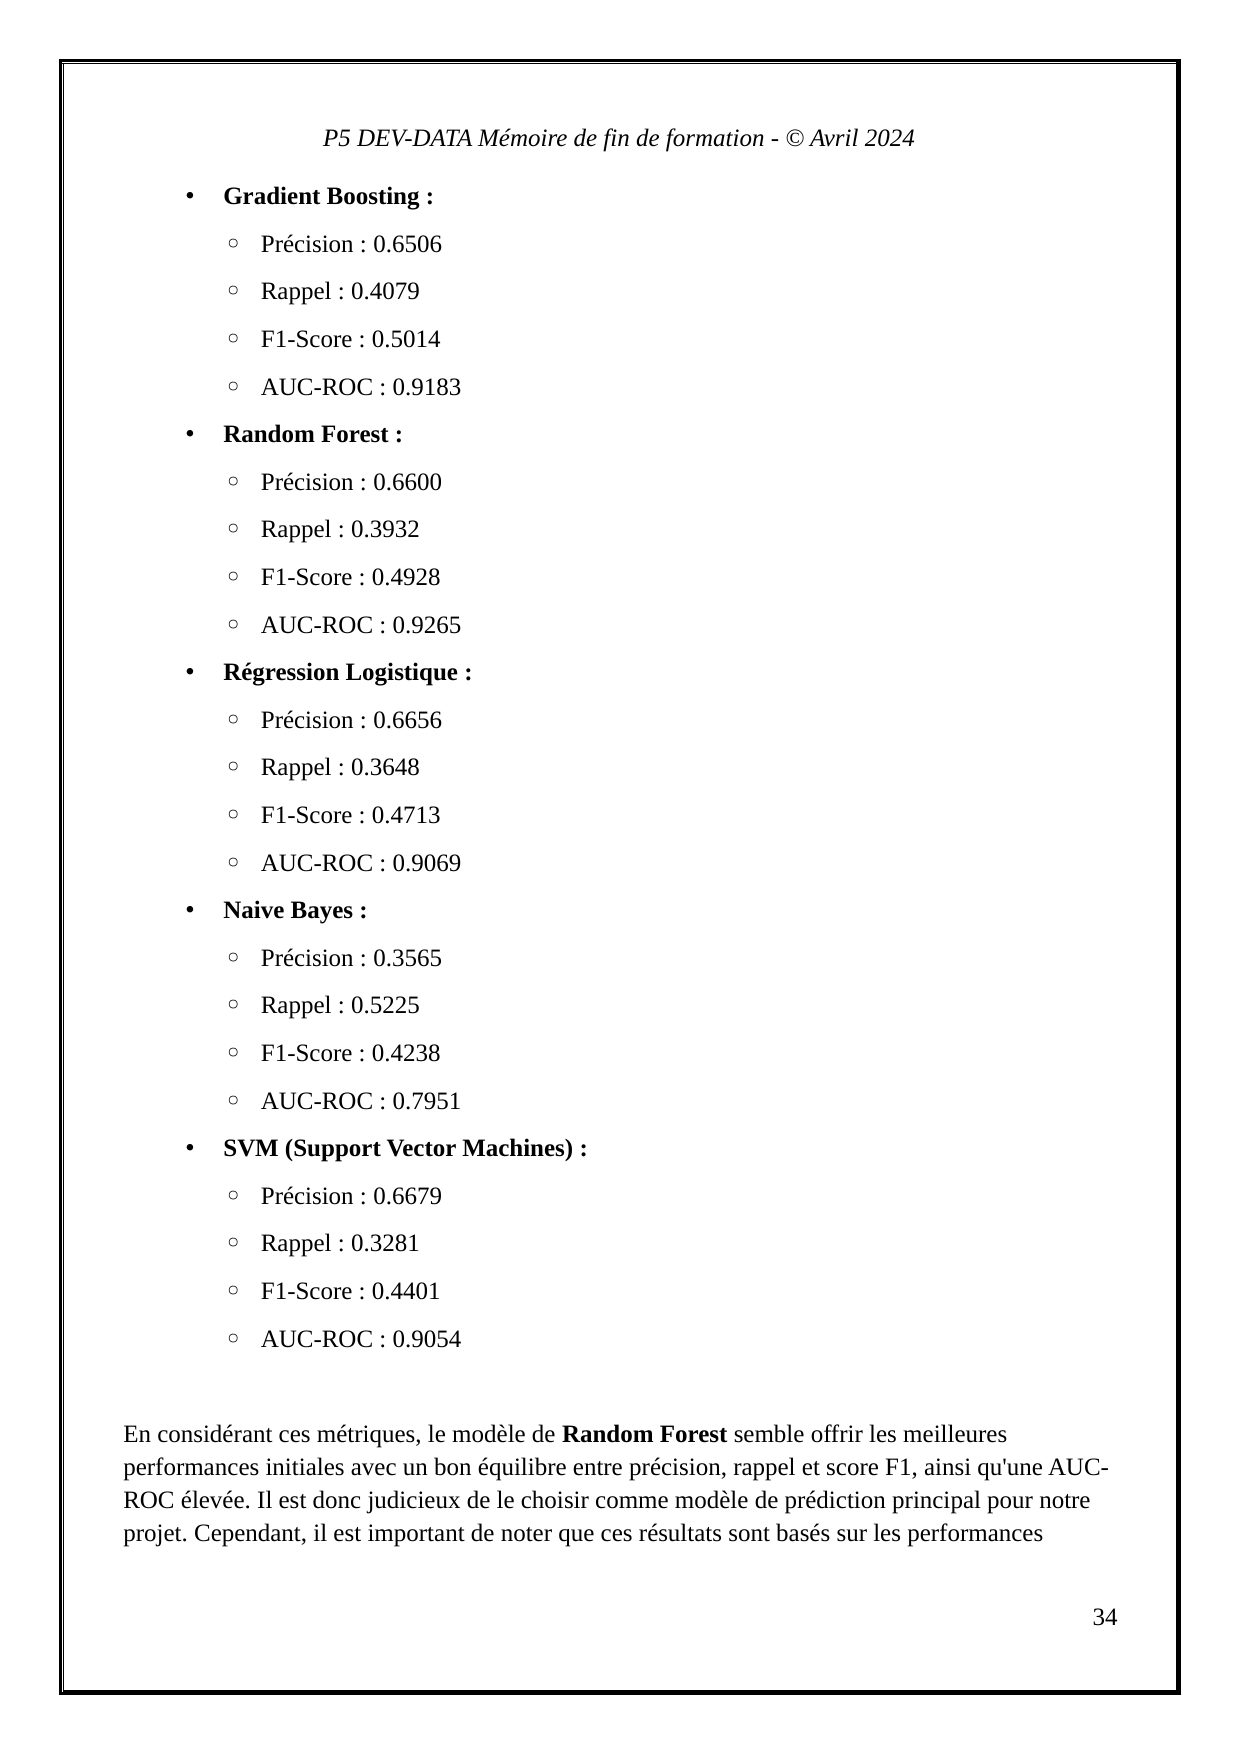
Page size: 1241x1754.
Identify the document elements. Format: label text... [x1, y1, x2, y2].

list F1-Score : 0.4238 [223, 1038, 1117, 1067]
list Régression Logistique : [186, 657, 1117, 686]
list Précision : 0.6656 [223, 705, 1117, 734]
list AUC-ROC : 0.9183 [223, 372, 1117, 400]
list Gradient Boosting : [186, 181, 1117, 210]
list F1-Score : 0.4928 [223, 562, 1117, 591]
list Rappel : 0.3648 [223, 752, 1117, 781]
list Précision : 0.6679 [223, 1181, 1117, 1210]
list AUC-ROC : 0.9069 [223, 848, 1117, 876]
list AUC-ROC : 0.9054 [223, 1324, 1117, 1352]
list Rappel : 0.3281 [223, 1228, 1117, 1257]
list F1-Score : 0.5014 [223, 324, 1117, 353]
list Précision : 0.3565 [223, 943, 1117, 972]
list Naive Bayes : [186, 895, 1117, 924]
list Précision : 0.6600 [223, 467, 1117, 496]
list F1-Score : 0.4401 [223, 1276, 1117, 1305]
list Random Forest : [186, 419, 1117, 448]
list F1-Score : 0.4713 [223, 800, 1117, 829]
list Rappel : 0.4079 [223, 276, 1117, 305]
list AUC-ROC : 0.9265 [223, 610, 1117, 638]
text En considérant ces métriques, le modèle de Random Forest semble offrir les meilleures performances initiales avec un bon équilibre entre précision, rappel et score F1, ainsi qu'une AUC-ROC élevée. Il est donc judicieux de le choisir comme modèle de prédiction principal pour notre projet. Cependant, il est important de noter que ces résultats sont basés sur les performances [123, 1419, 1117, 1547]
list SVM (Support Vector Machines) : [186, 1133, 1117, 1162]
list AUC-ROC : 0.7951 [223, 1086, 1117, 1114]
list Rappel : 0.5225 [223, 991, 1117, 1019]
list Rappel : 0.3932 [223, 514, 1117, 543]
list Précision : 0.6506 [223, 229, 1117, 258]
